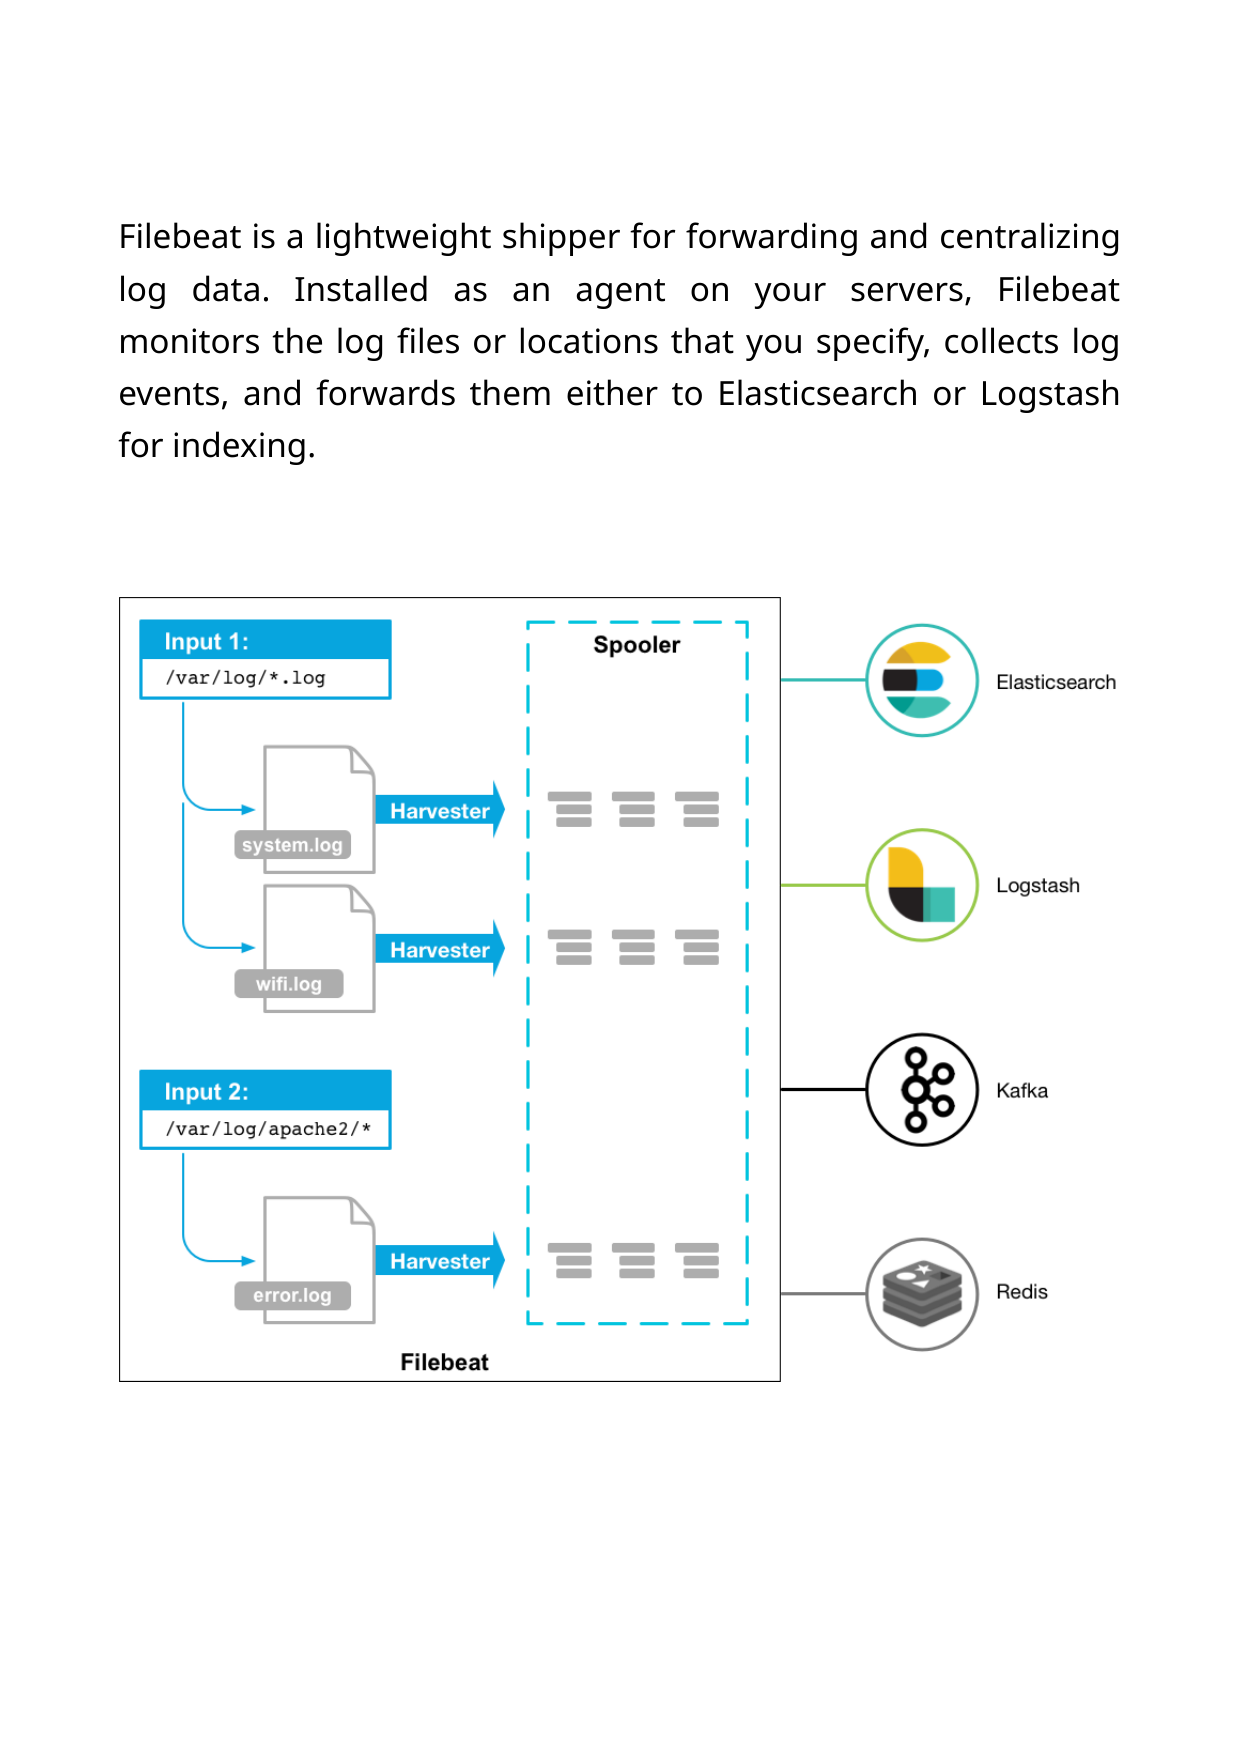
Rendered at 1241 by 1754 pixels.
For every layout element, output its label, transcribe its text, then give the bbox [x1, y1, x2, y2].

text Filebeat is a lightweight shipper for forwarding and centralizing log data. Installed as an agent on your servers, Filebeat monitors the log files or locations that you specify, collects log events, and forwards them either to Elasticsearch or Logstash for indexing. [118, 213, 1122, 467]
picture [118, 596, 1123, 1382]
